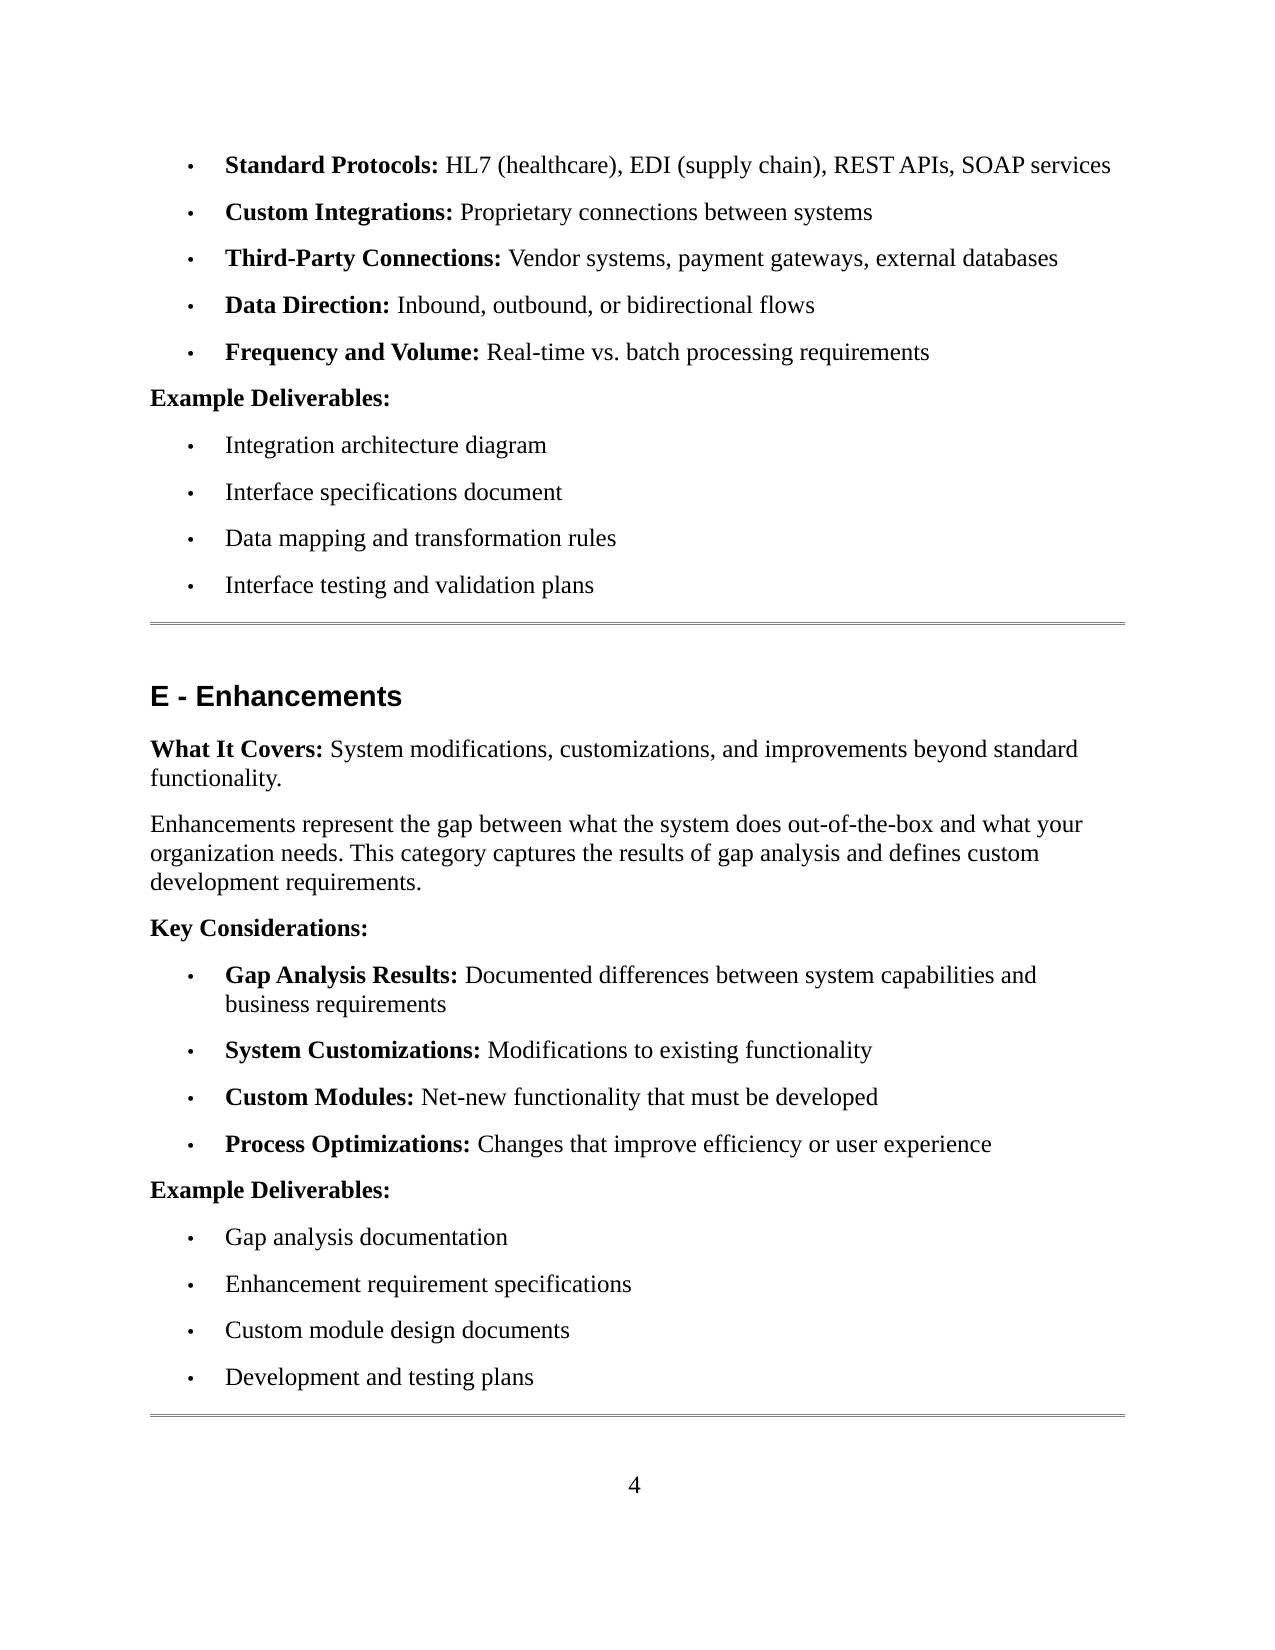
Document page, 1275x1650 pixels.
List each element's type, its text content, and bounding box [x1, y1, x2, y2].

list Gap analysis documentation [187, 1222, 1125, 1251]
list Custom Integrations: Proprietary connections between systems [187, 197, 1125, 225]
list Process Optimizations: Changes that improve efficiency or user experience [187, 1129, 1125, 1158]
list Standard Protocols: HL7 (healthcare), EDI (supply chain), REST APIs, SOAP services [187, 150, 1125, 179]
list Data mapping and transformation rules [187, 523, 1125, 552]
list Third-Party Connections: Vendor systems, payment gateways, external databases [187, 243, 1125, 272]
list System Customizations: Modifications to existing functionality [187, 1036, 1125, 1064]
subtitle E - Enhancements [150, 679, 1125, 712]
list Development and testing plans [187, 1362, 1125, 1391]
text Key Considerations: [150, 913, 1125, 942]
list Custom module design documents [187, 1316, 1125, 1344]
list Interface testing and validation plans [187, 570, 1125, 599]
text Example Deliverables: [150, 383, 1125, 412]
text What It Covers: System modifications, customizations, and improvements beyond standard functionality. [150, 734, 1125, 791]
list Gap Analysis Results: Documented differences between system capabilities and business requirements [187, 960, 1125, 1018]
list Interface specifications document [187, 477, 1125, 505]
list Integration architecture diagram [187, 430, 1125, 459]
list Custom Modules: Net-new functionality that must be developed [187, 1082, 1125, 1111]
list Frequency and Volume: Real-time vs. batch processing requirements [187, 337, 1125, 365]
text Example Deliverables: [150, 1176, 1125, 1204]
list Data Direction: Inbound, outbound, or bidirectional flows [187, 290, 1125, 319]
text Enhancements represent the gap between what the system does out-of-the-box and what your organization needs. This category captures the results of gap analysis and defines custom development requirements. [150, 809, 1125, 896]
list Enhancement requirement specifications [187, 1269, 1125, 1298]
